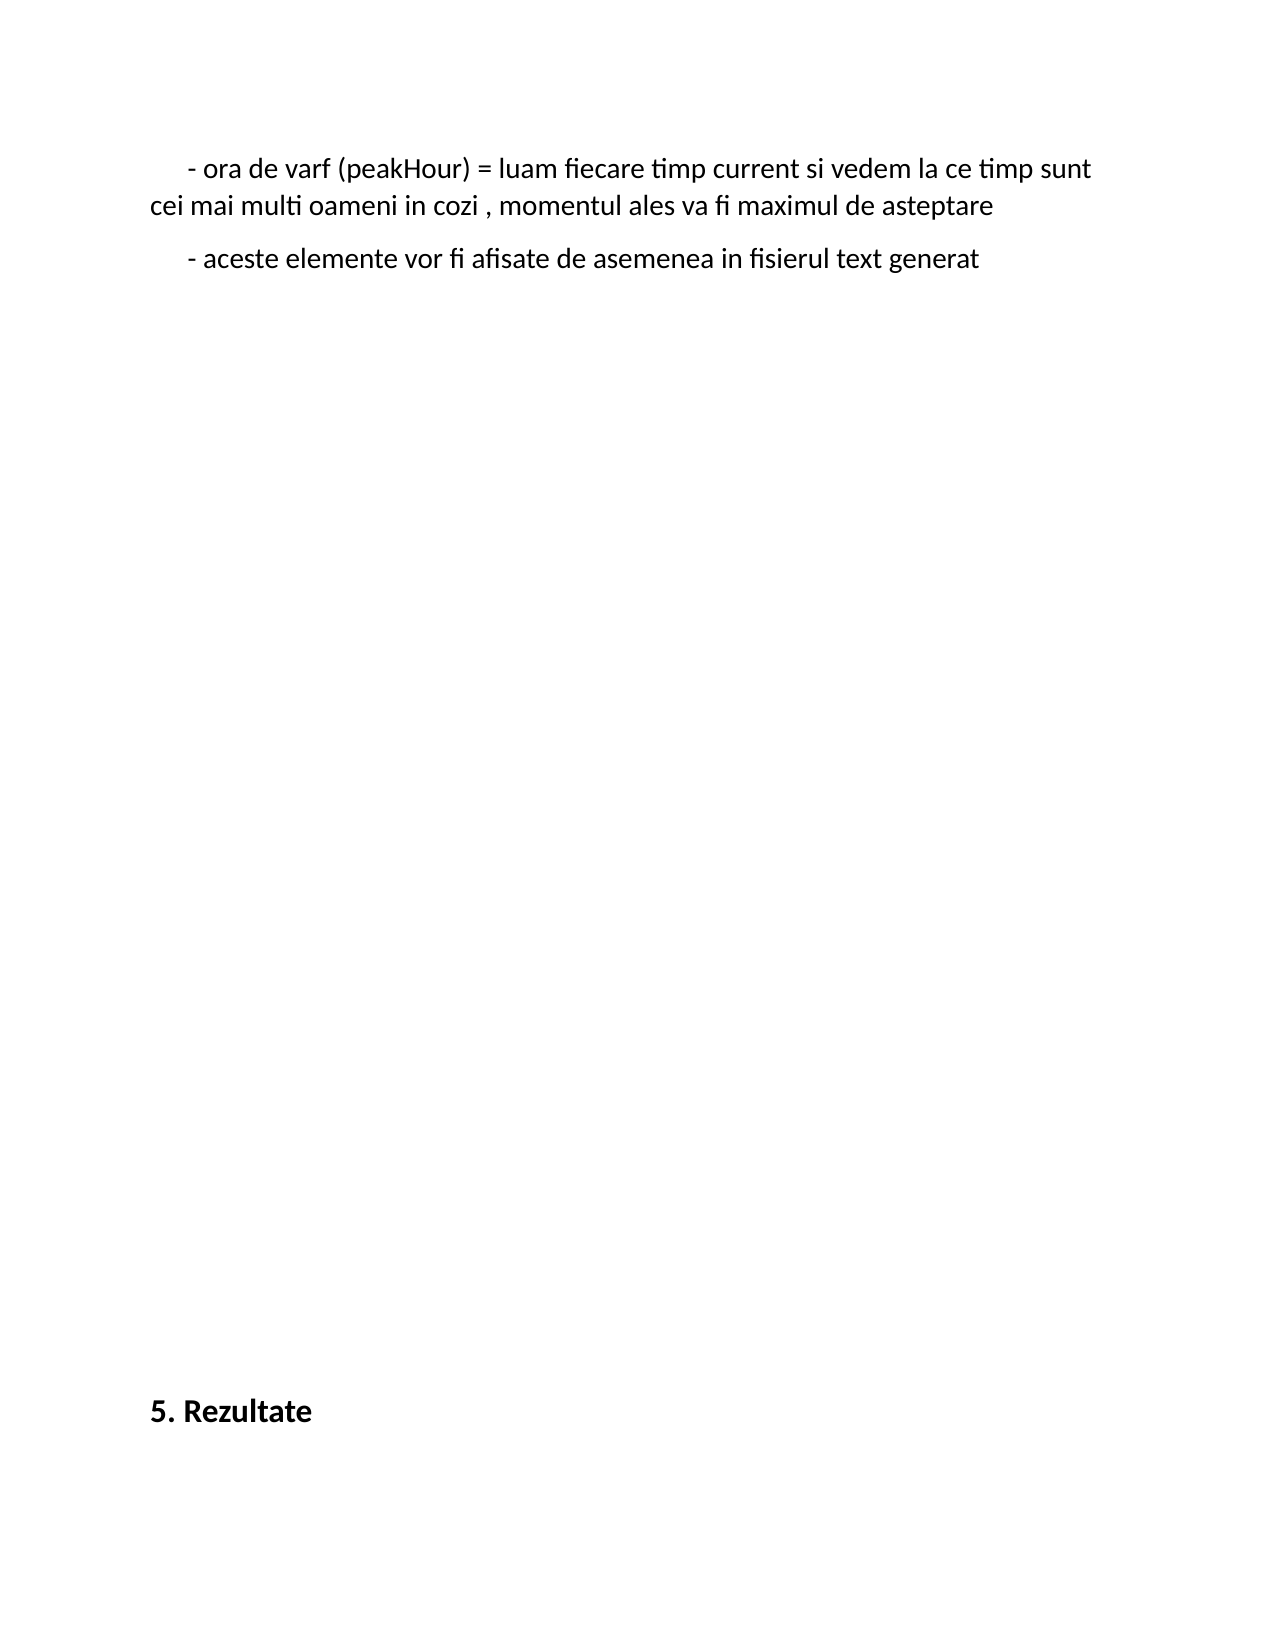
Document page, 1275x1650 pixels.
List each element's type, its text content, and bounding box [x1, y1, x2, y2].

text - aceste elemente vor fi afisate de asemenea in fisierul text generat [150, 241, 1125, 276]
text - ora de varf (peakHour) = luam fiecare timp current si vedem la ce timp sunt cei mai multi oameni in cozi , momentul ales va fi maximul de asteptare [150, 150, 1125, 223]
text 5. Rezultate [150, 1390, 1125, 1431]
